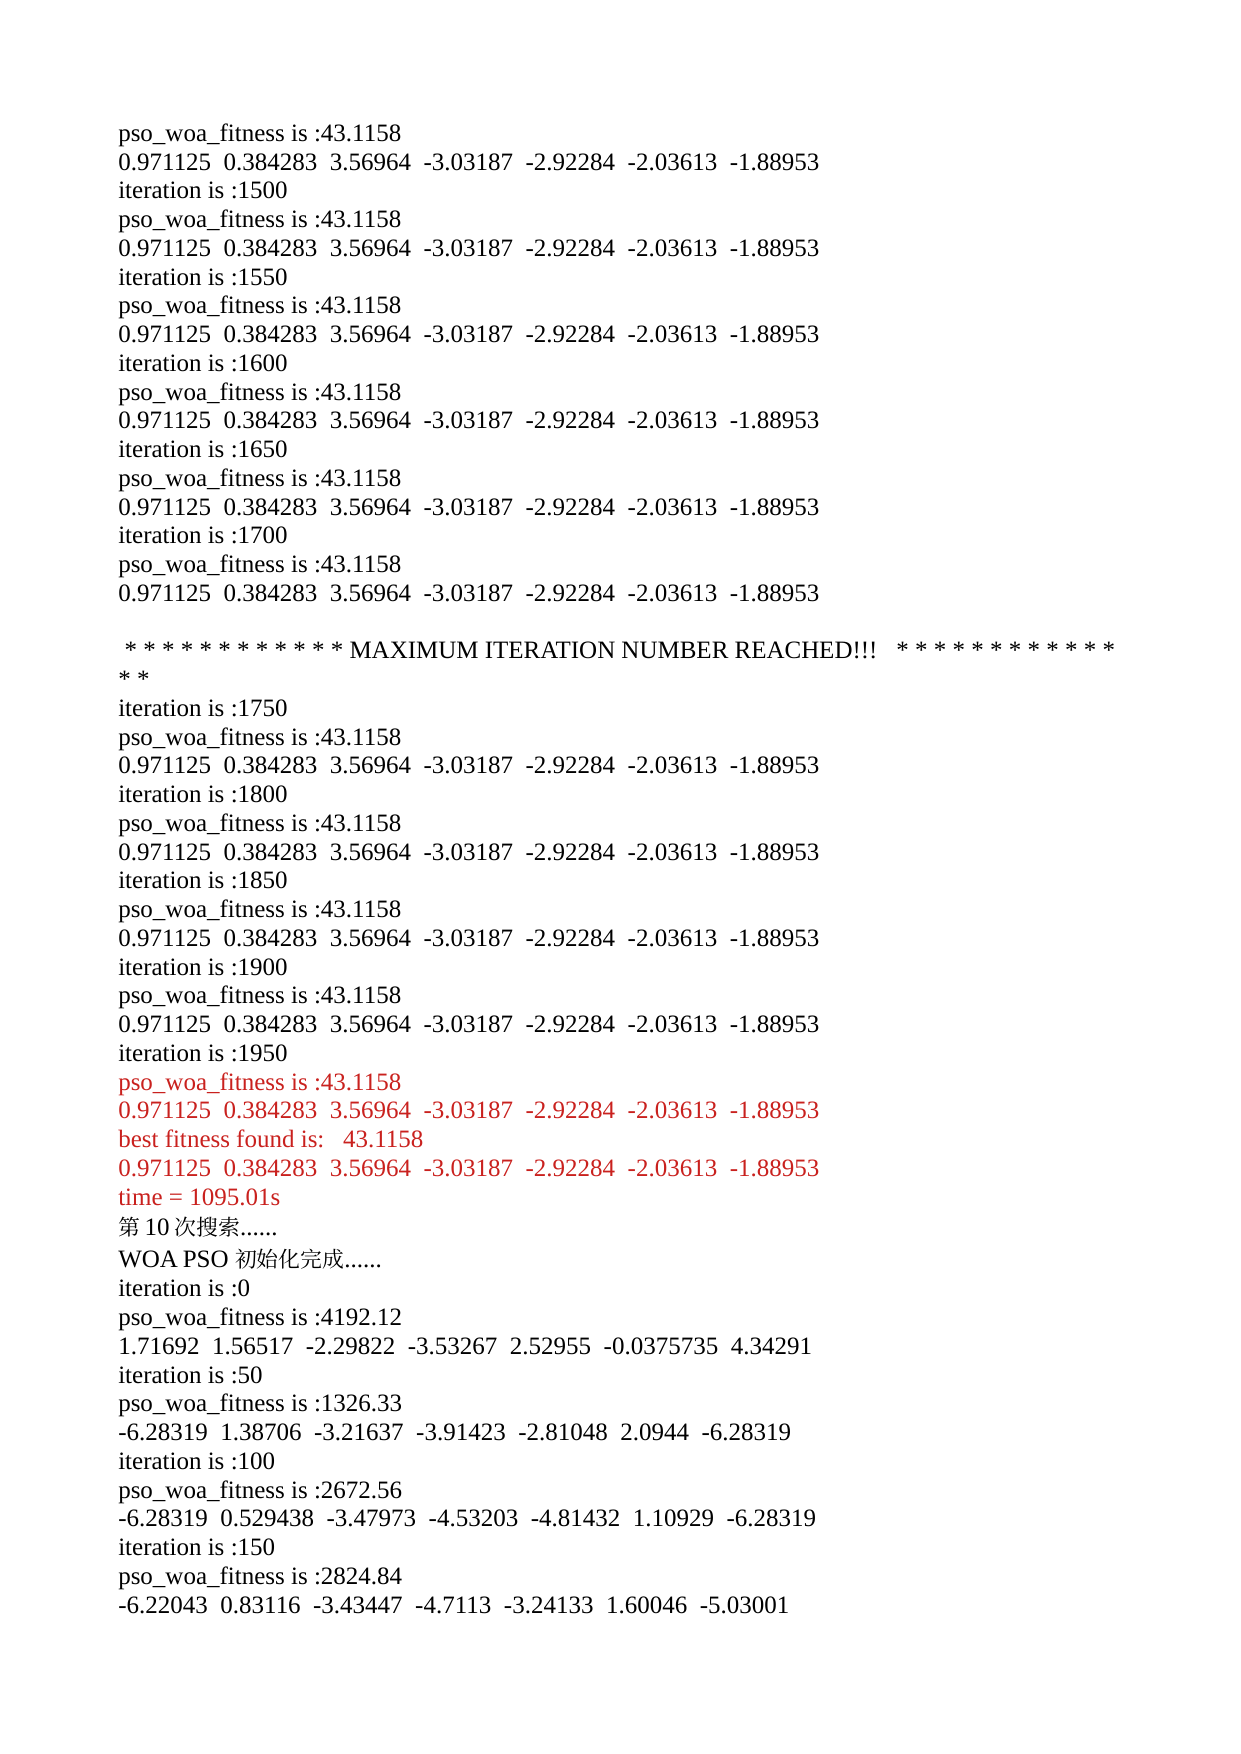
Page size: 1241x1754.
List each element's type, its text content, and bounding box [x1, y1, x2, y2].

text pso_woa_fitness is :43.1158 [118, 118, 1122, 147]
text iteration is :150 [118, 1532, 1122, 1561]
text pso_woa_fitness is :43.1158 [118, 463, 1122, 492]
text iteration is :100 [118, 1446, 1122, 1475]
text pso_woa_fitness is :43.1158 [118, 894, 1122, 923]
text 0.971125 0.384283 3.56964 -3.03187 -2.92284 -2.03613 -1.88953 [118, 1153, 1122, 1182]
text -6.28319 1.38706 -3.21637 -3.91423 -2.81048 2.0944 -6.28319 [118, 1417, 1122, 1446]
text 0.971125 0.384283 3.56964 -3.03187 -2.92284 -2.03613 -1.88953 [118, 406, 1122, 434]
text 0.971125 0.384283 3.56964 -3.03187 -2.92284 -2.03613 -1.88953 [118, 751, 1122, 779]
text iteration is :1850 [118, 866, 1122, 894]
text iteration is :1900 [118, 952, 1122, 981]
text time = 1095.01s [118, 1182, 1122, 1211]
text iteration is :1650 [118, 434, 1122, 463]
text best fitness found is: 43.1158 [118, 1124, 1122, 1153]
text pso_woa_fitness is :43.1158 [118, 981, 1122, 1009]
text 0.971125 0.384283 3.56964 -3.03187 -2.92284 -2.03613 -1.88953 [118, 1009, 1122, 1038]
text 第10次搜索...... [118, 1211, 1122, 1242]
text 1.71692 1.56517 -2.29822 -3.53267 2.52955 -0.0375735 4.34291 [118, 1331, 1122, 1360]
text 0.971125 0.384283 3.56964 -3.03187 -2.92284 -2.03613 -1.88953 [118, 492, 1122, 521]
text 0.971125 0.384283 3.56964 -3.03187 -2.92284 -2.03613 -1.88953 [118, 1096, 1122, 1124]
text pso_woa_fitness is :43.1158 [118, 291, 1122, 319]
text iteration is :1550 [118, 262, 1122, 291]
text pso_woa_fitness is :43.1158 [118, 722, 1122, 751]
text 0.971125 0.384283 3.56964 -3.03187 -2.92284 -2.03613 -1.88953 [118, 147, 1122, 176]
text iteration is :1750 [118, 693, 1122, 722]
text pso_woa_fitness is :43.1158 [118, 549, 1122, 578]
text 0.971125 0.384283 3.56964 -3.03187 -2.92284 -2.03613 -1.88953 [118, 837, 1122, 866]
text pso_woa_fitness is :43.1158 [118, 377, 1122, 406]
text iteration is :0 [118, 1273, 1122, 1302]
text 0.971125 0.384283 3.56964 -3.03187 -2.92284 -2.03613 -1.88953 [118, 233, 1122, 262]
text iteration is :1800 [118, 779, 1122, 808]
text pso_woa_fitness is :2824.84 [118, 1561, 1122, 1590]
text 0.971125 0.384283 3.56964 -3.03187 -2.92284 -2.03613 -1.88953 [118, 923, 1122, 952]
text iteration is :1600 [118, 348, 1122, 377]
text 0.971125 0.384283 3.56964 -3.03187 -2.92284 -2.03613 -1.88953 [118, 319, 1122, 348]
text pso_woa_fitness is :4192.12 [118, 1302, 1122, 1331]
text pso_woa_fitness is :43.1158 [118, 1067, 1122, 1096]
text -6.28319 0.529438 -3.47973 -4.53203 -4.81432 1.10929 -6.28319 [118, 1503, 1122, 1532]
text pso_woa_fitness is :43.1158 [118, 808, 1122, 837]
text pso_woa_fitness is :1326.33 [118, 1388, 1122, 1417]
text -6.22043 0.83116 -3.43447 -4.7113 -3.24133 1.60046 -5.03001 [118, 1590, 1122, 1618]
text iteration is :50 [118, 1360, 1122, 1388]
text iteration is :1950 [118, 1038, 1122, 1067]
text pso_woa_fitness is :2672.56 [118, 1475, 1122, 1503]
text iteration is :1700 [118, 521, 1122, 549]
text WOA PSO 初始化完成...... [118, 1242, 1122, 1273]
text iteration is :1500 [118, 176, 1122, 204]
text * * * * * * * * * * * * MAXIMUM ITERATION NUMBER REACHED!!! * * * * * * * * * * * * * * [118, 636, 1122, 693]
text 0.971125 0.384283 3.56964 -3.03187 -2.92284 -2.03613 -1.88953 [118, 578, 1122, 607]
text pso_woa_fitness is :43.1158 [118, 204, 1122, 233]
